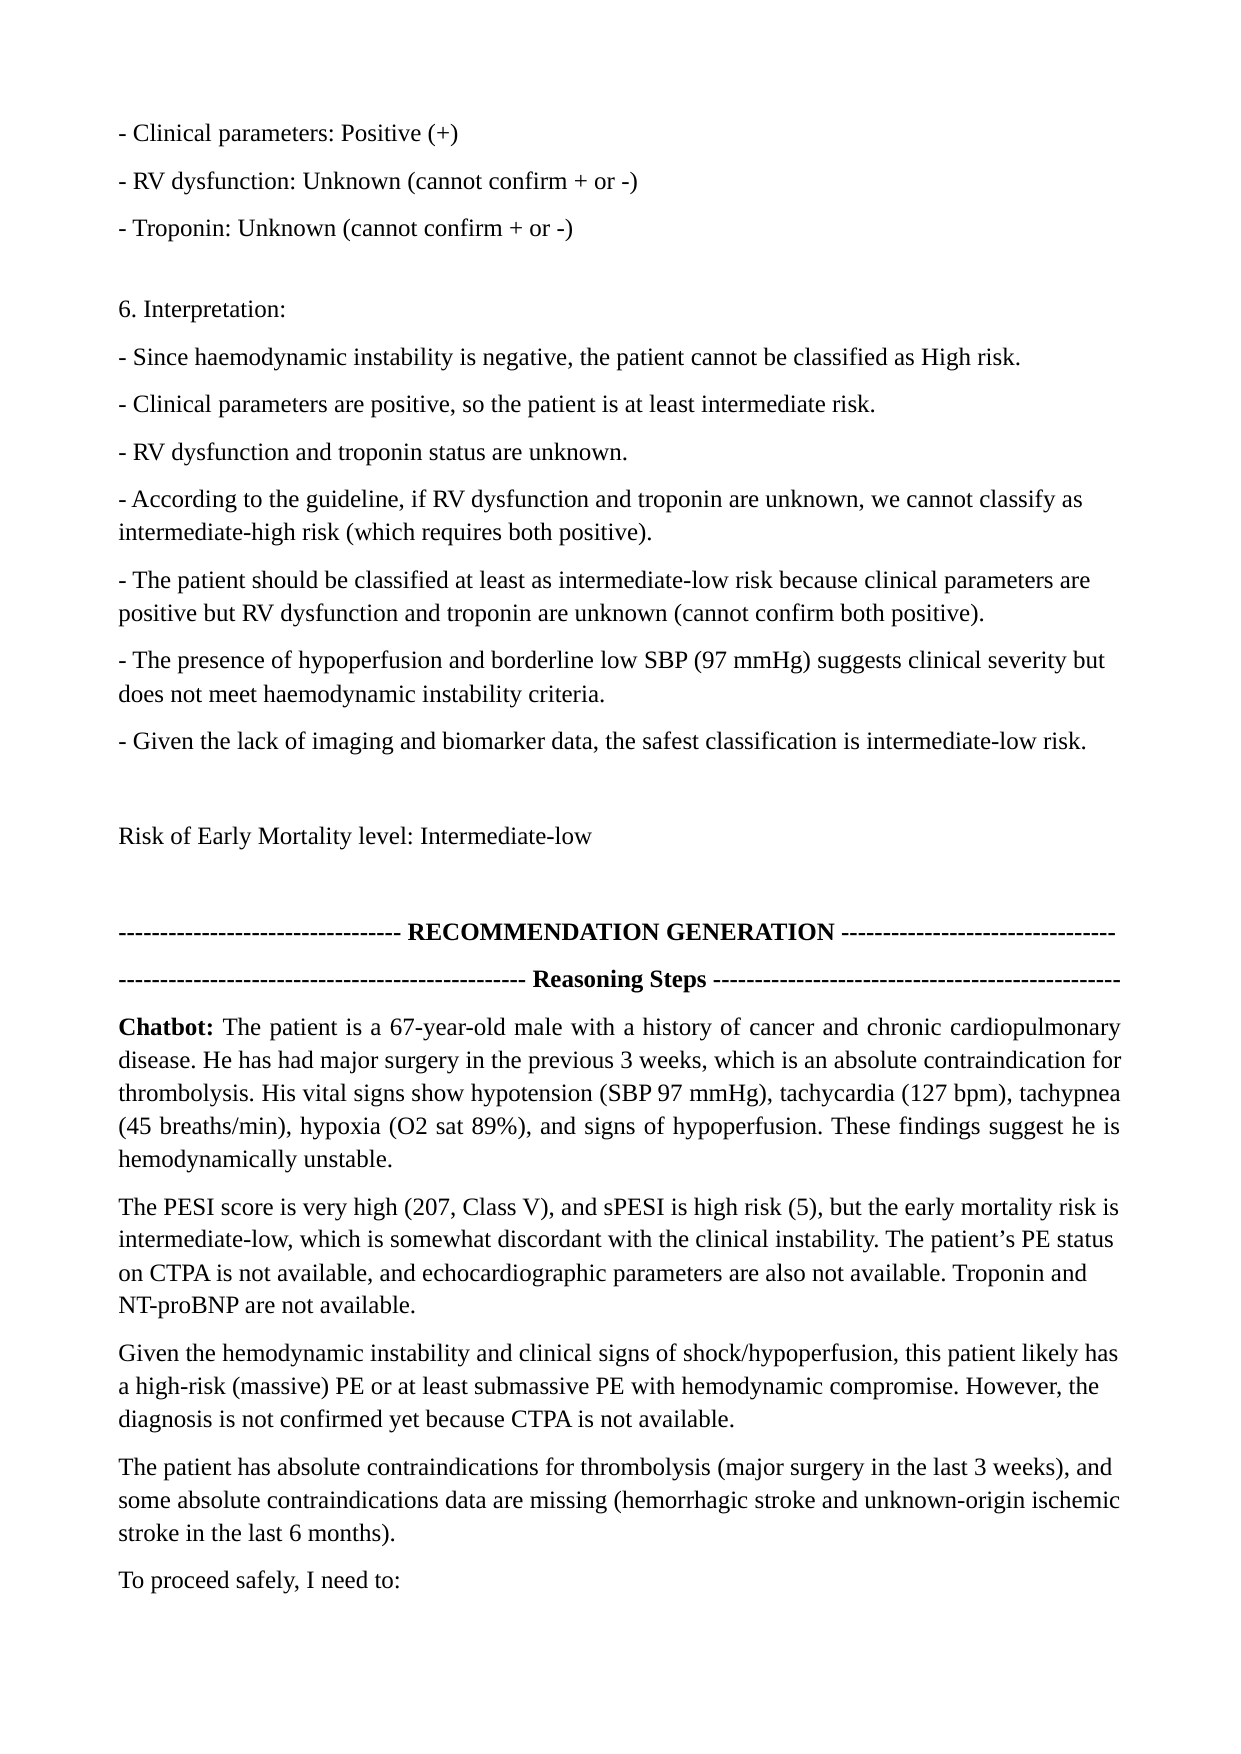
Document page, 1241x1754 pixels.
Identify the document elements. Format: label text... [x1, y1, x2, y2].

text 6. Interpretation: [118, 294, 1122, 323]
text - Clinical parameters: Positive (+) [118, 118, 1122, 147]
text Risk of Early Mortality level: Intermediate-low [118, 821, 1122, 850]
text The patient has absolute contraindications for thrombolysis (major surgery in the last 3 weeks), and some absolute contraindications data are missing (hemorrhagic stroke and unknown-origin ischemic stroke in the last 6 months). [118, 1452, 1122, 1547]
text - RV dysfunction: Unknown (cannot confirm + or -) [118, 166, 1122, 194]
text ------------------------------------------------- Reasoning Steps ------------------------------------------------- [118, 964, 1122, 993]
text - The patient should be classified at least as intermediate-low risk because clinical parameters are positive but RV dysfunction and troponin are unknown (cannot confirm both positive). [118, 565, 1122, 627]
text - Troponin: Unknown (cannot confirm + or -) [118, 213, 1122, 275]
text Given the hemodynamic instability and clinical signs of shock/hypoperfusion, this patient likely has a high-risk (massive) PE or at least submassive PE with hemodynamic compromise. However, the diagnosis is not confirmed yet because CTPA is not available. [118, 1338, 1122, 1433]
text - RV dysfunction and troponin status are unknown. [118, 437, 1122, 466]
text - The presence of hypoperfusion and borderline low SBP (97 mmHg) suggests clinical severity but does not meet haemodynamic instability criteria. [118, 646, 1122, 707]
text Chatbot: The patient is a 67-year-old male with a history of cancer and chronic cardiopulmonary disease. He has had major surgery in the previous 3 weeks, which is an absolute contraindication for thrombolysis. His vital signs show hypotension (SBP 97 mmHg), tachycardia (127 bpm), tachypnea (45 breaths/min), hypoxia (O2 sat 89%), and signs of hypoperfusion. These findings suggest he is hemodynamically unstable. [118, 1012, 1122, 1173]
text - Since haemodynamic instability is negative, the patient cannot be classified as High risk. [118, 342, 1122, 370]
text - Clinical parameters are positive, so the patient is at least intermediate risk. [118, 389, 1122, 418]
text To proceed safely, I need to: [118, 1566, 1122, 1594]
text - According to the guideline, if RV dysfunction and troponin are unknown, we cannot classify as intermediate-high risk (which requires both positive). [118, 484, 1122, 546]
text ---------------------------------- RECOMMENDATION GENERATION --------------------------------- [118, 917, 1122, 945]
text The PESI score is very high (207, Class V), and sPESI is high risk (5), but the early mortality risk is intermediate-low, which is somewhat discordant with the clinical instability. The patient’s PE status on CTPA is not available, and echocardiographic parameters are also not available. Troponin and NT-proBNP are not available. [118, 1192, 1122, 1319]
text - Given the lack of imaging and biomarker data, the safest classification is intermediate-low risk. [118, 726, 1122, 755]
